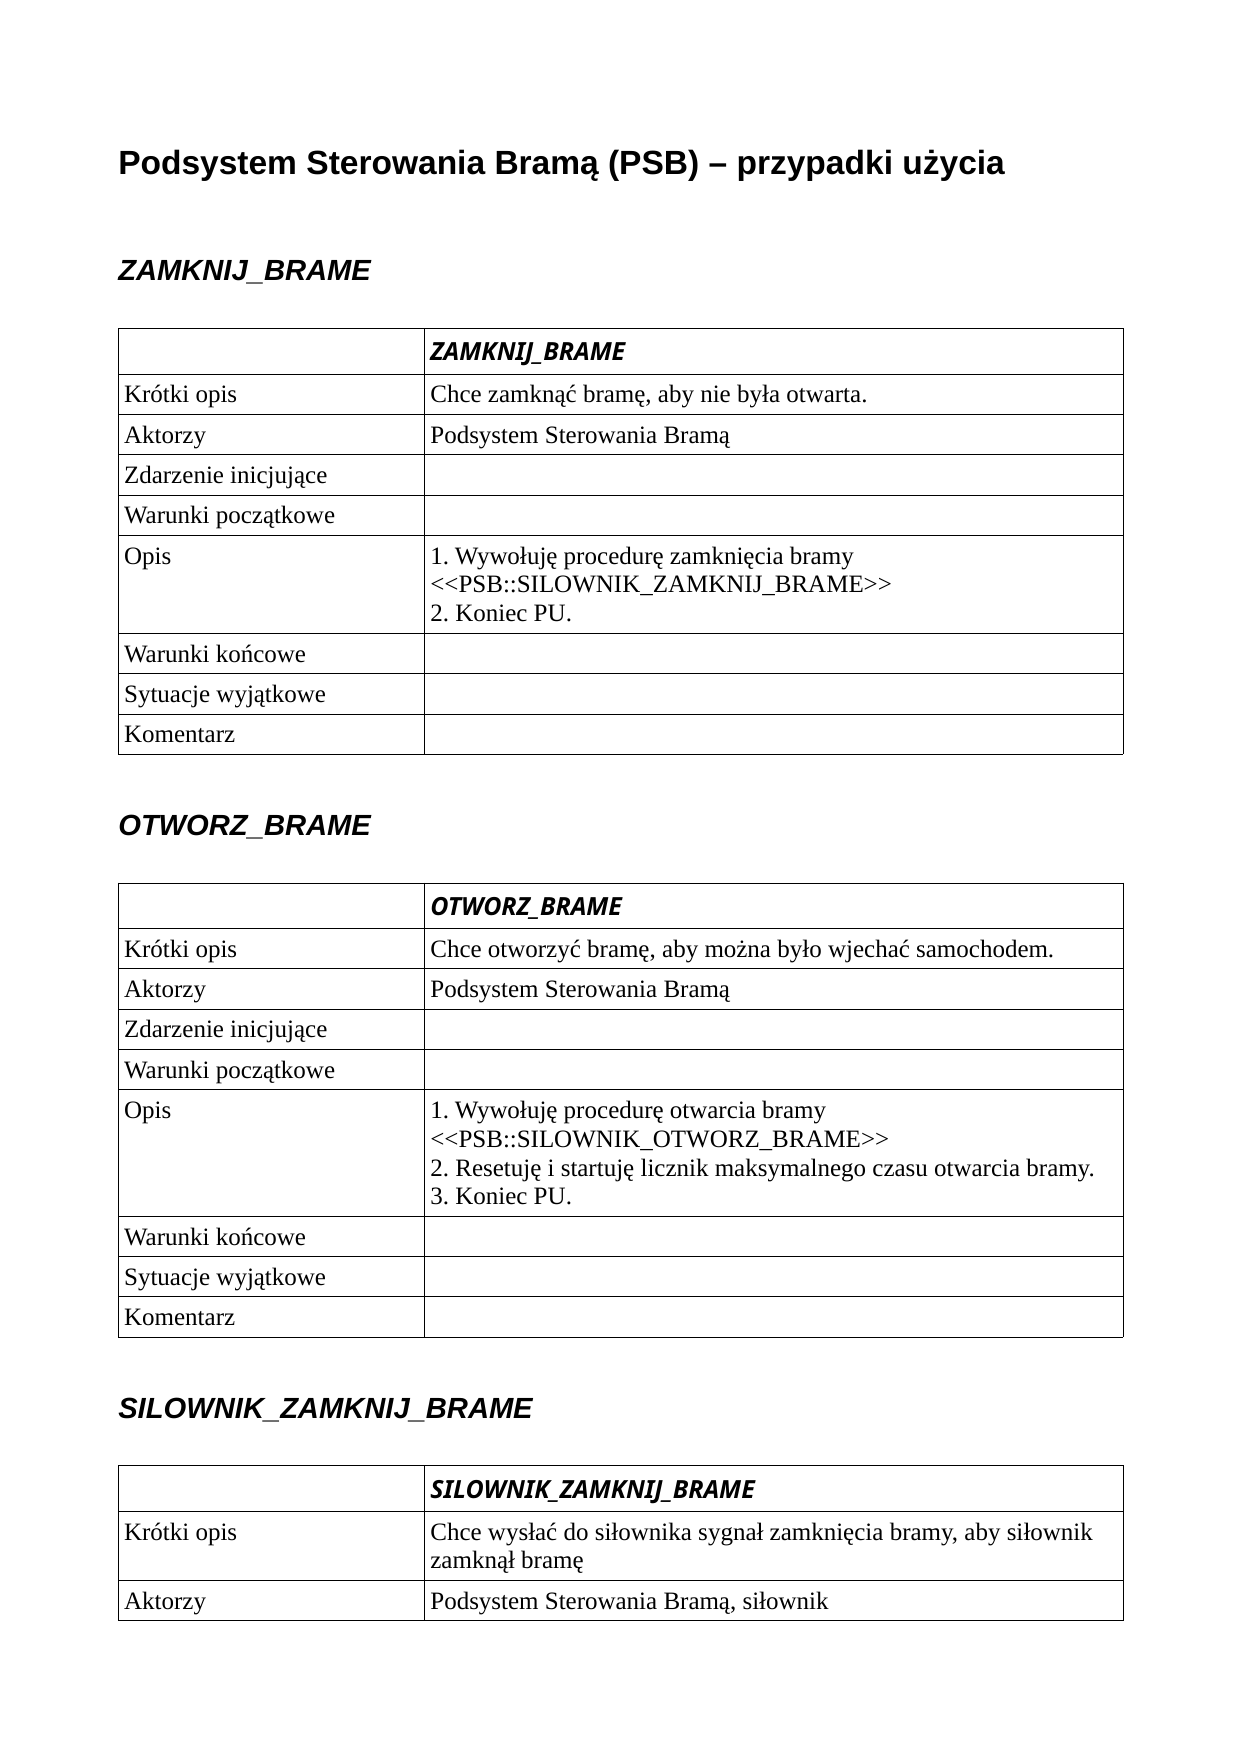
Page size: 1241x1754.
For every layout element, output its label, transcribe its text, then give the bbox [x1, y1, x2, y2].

table_cell Krótki opis [119, 929, 424, 968]
table_cell Komentarz [119, 1297, 424, 1337]
table_cell [425, 1010, 1123, 1049]
table_cell 1. Wywołuję procedurę zamknięcia bramy <<PSB::SILOWNIK_ZAMKNIJ_BRAME>> 2. Koniec PU. [425, 536, 1123, 633]
table_cell Opis [119, 1090, 424, 1216]
table_header OTWORZ_BRAME [425, 884, 1123, 928]
table_header [119, 884, 424, 928]
table_cell Podsystem Sterowania Bramą, siłownik [425, 1581, 1123, 1620]
table_cell Podsystem Sterowania Bramą [425, 969, 1123, 1009]
table_cell [425, 674, 1123, 713]
table_cell Sytuacje wyjątkowe [119, 1257, 424, 1296]
table_header [119, 329, 424, 374]
table_cell Opis [119, 536, 424, 633]
table_cell Zdarzenie inicjujące [119, 455, 424, 495]
subtitle Podsystem Sterowania Bramą (PSB) – przypadki użycia [118, 143, 1122, 182]
table_cell Warunki początkowe [119, 496, 424, 535]
table_cell Krótki opis [119, 1512, 424, 1580]
table_cell [425, 1050, 1123, 1089]
table_cell Warunki końcowe [119, 1217, 424, 1256]
table_cell [425, 455, 1123, 495]
table_header [119, 1466, 424, 1511]
table_cell Aktorzy [119, 415, 424, 454]
table_cell Zdarzenie inicjujące [119, 1010, 424, 1049]
subtitle SILOWNIK_ZAMKNIJ_BRAME [118, 1391, 1122, 1424]
table_cell Warunki początkowe [119, 1050, 424, 1089]
table_cell Aktorzy [119, 969, 424, 1009]
table_cell [425, 634, 1123, 673]
table_cell [425, 496, 1123, 535]
subtitle ZAMKNIJ_BRAME [118, 253, 1122, 287]
table_cell Chce otworzyć bramę, aby można było wjechać samochodem. [425, 929, 1123, 968]
table_header ZAMKNIJ_BRAME [425, 329, 1123, 374]
table_cell Aktorzy [119, 1581, 424, 1620]
table_cell Sytuacje wyjątkowe [119, 674, 424, 713]
table_cell Chce wysłać do siłownika sygnał zamknięcia bramy, aby siłownik zamknął bramę [425, 1512, 1123, 1580]
table_header SILOWNIK_ZAMKNIJ_BRAME [425, 1466, 1123, 1511]
table_cell Warunki końcowe [119, 634, 424, 673]
table_cell [425, 1297, 1123, 1337]
table_cell 1. Wywołuję procedurę otwarcia bramy <<PSB::SILOWNIK_OTWORZ_BRAME>> 2. Resetuję i startuję licznik maksymalnego czasu otwarcia bramy. 3. Koniec PU. [425, 1090, 1123, 1216]
table_cell [425, 715, 1123, 754]
table_cell Krótki opis [119, 375, 424, 414]
table_cell [425, 1217, 1123, 1256]
table_cell Podsystem Sterowania Bramą [425, 415, 1123, 454]
table_cell Komentarz [119, 715, 424, 754]
table_cell Chce zamknąć bramę, aby nie była otwarta. [425, 375, 1123, 414]
subtitle OTWORZ_BRAME [118, 808, 1122, 841]
table_cell [425, 1257, 1123, 1296]
